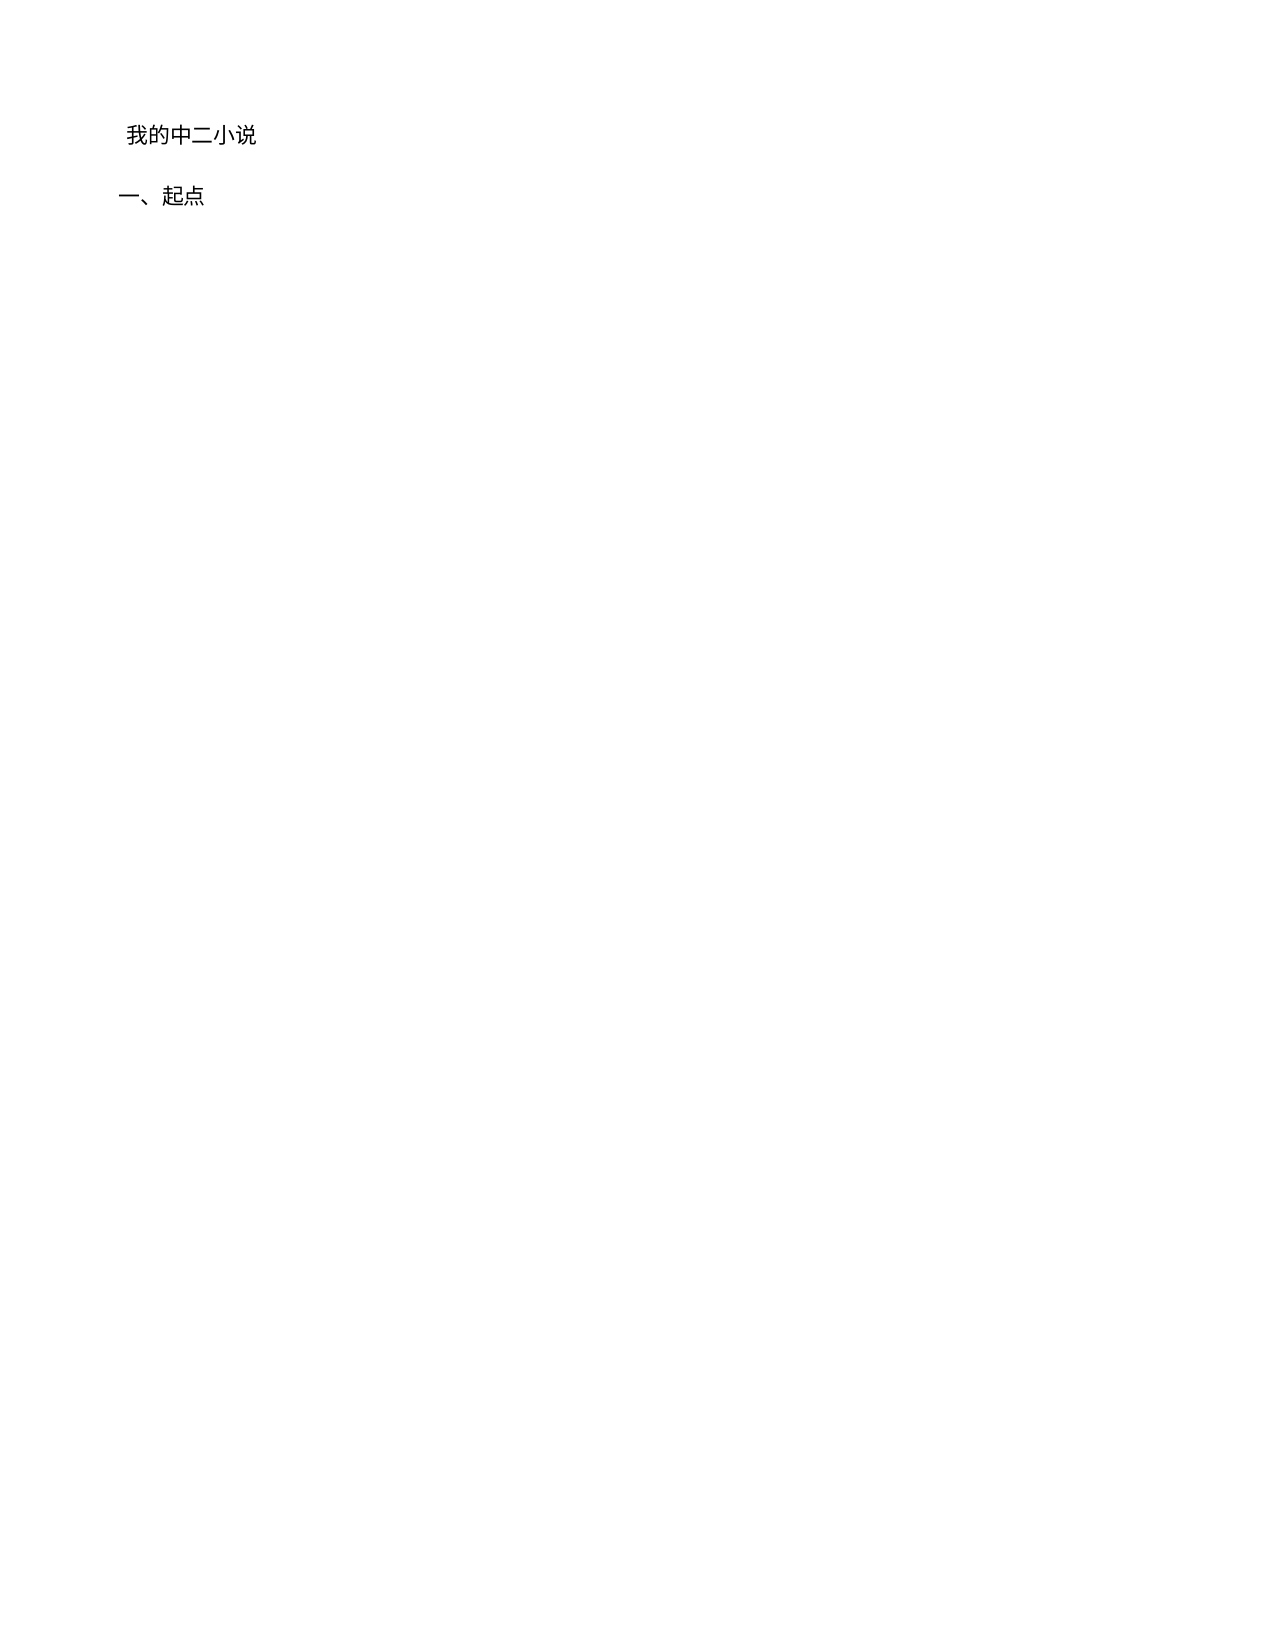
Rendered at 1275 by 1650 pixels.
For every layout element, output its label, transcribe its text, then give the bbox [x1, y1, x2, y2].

text 我的中二小说 [118, 118, 1157, 150]
text 一、起点 [118, 179, 1157, 211]
